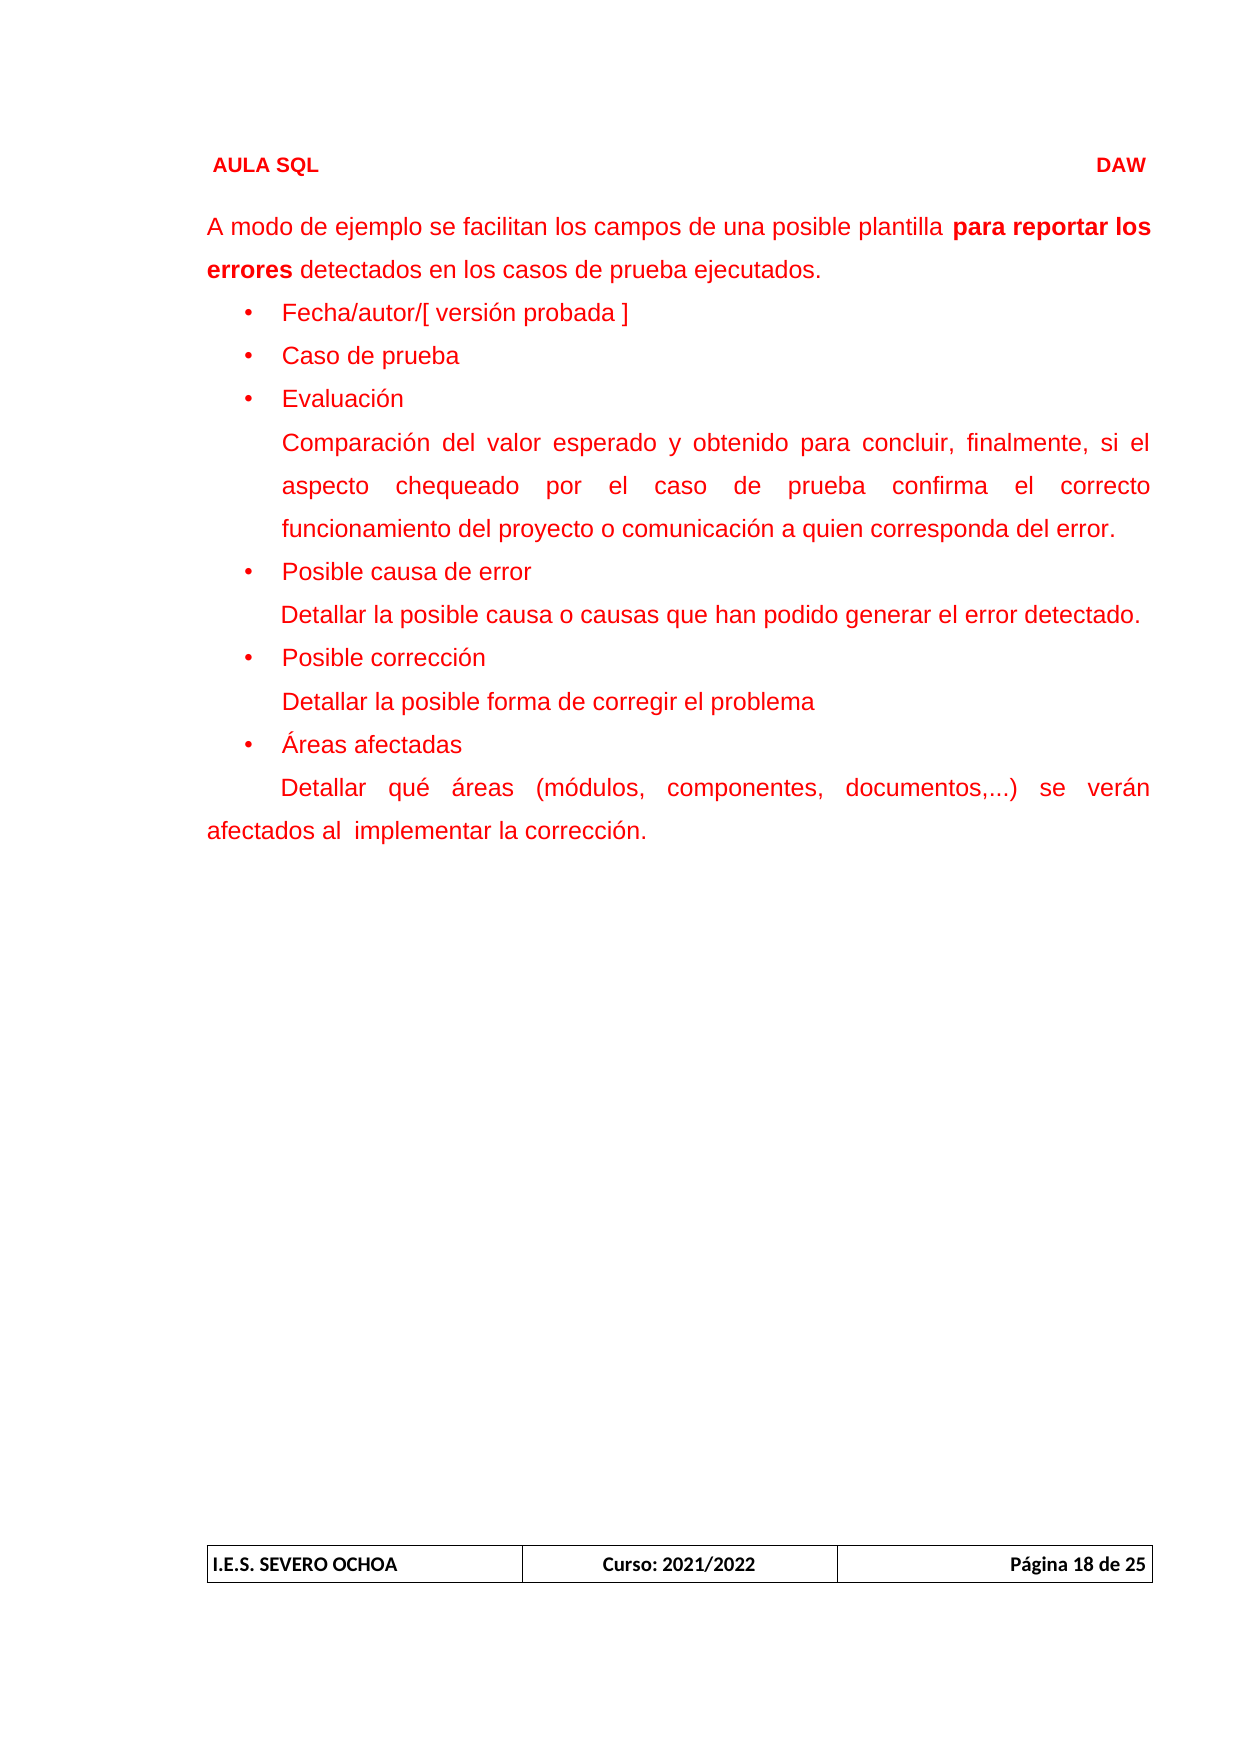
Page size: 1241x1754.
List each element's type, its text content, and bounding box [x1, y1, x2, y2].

list Detallar la posible causa o causas que han podido generar el error detectado. [169, 600, 1152, 629]
list Posible corrección [244, 643, 1152, 672]
list Evaluación [244, 384, 1152, 413]
list Caso de prueba [244, 341, 1152, 370]
list Posible causa de error [244, 557, 1152, 586]
list Fecha/autor/[ versión probada ] [244, 298, 1152, 327]
list Detallar qué áreas (módulos, componentes, documentos,...) se verán afectados al implementar la corrección. [169, 773, 1152, 845]
list Detallar la posible forma de corregir el problema [244, 687, 1152, 715]
list Comparación del valor esperado y obtenido para concluir, finalmente, si el aspecto chequeado por el caso de prueba confirma el correcto funcionamiento del proyecto o comunicación a quien corresponda del error. [244, 428, 1152, 543]
list A modo de ejemplo se facilitan los campos de una posible plantilla para reportar los errores detectados en los casos de prueba ejecutados. [169, 212, 1152, 284]
list Áreas afectadas [244, 730, 1152, 759]
